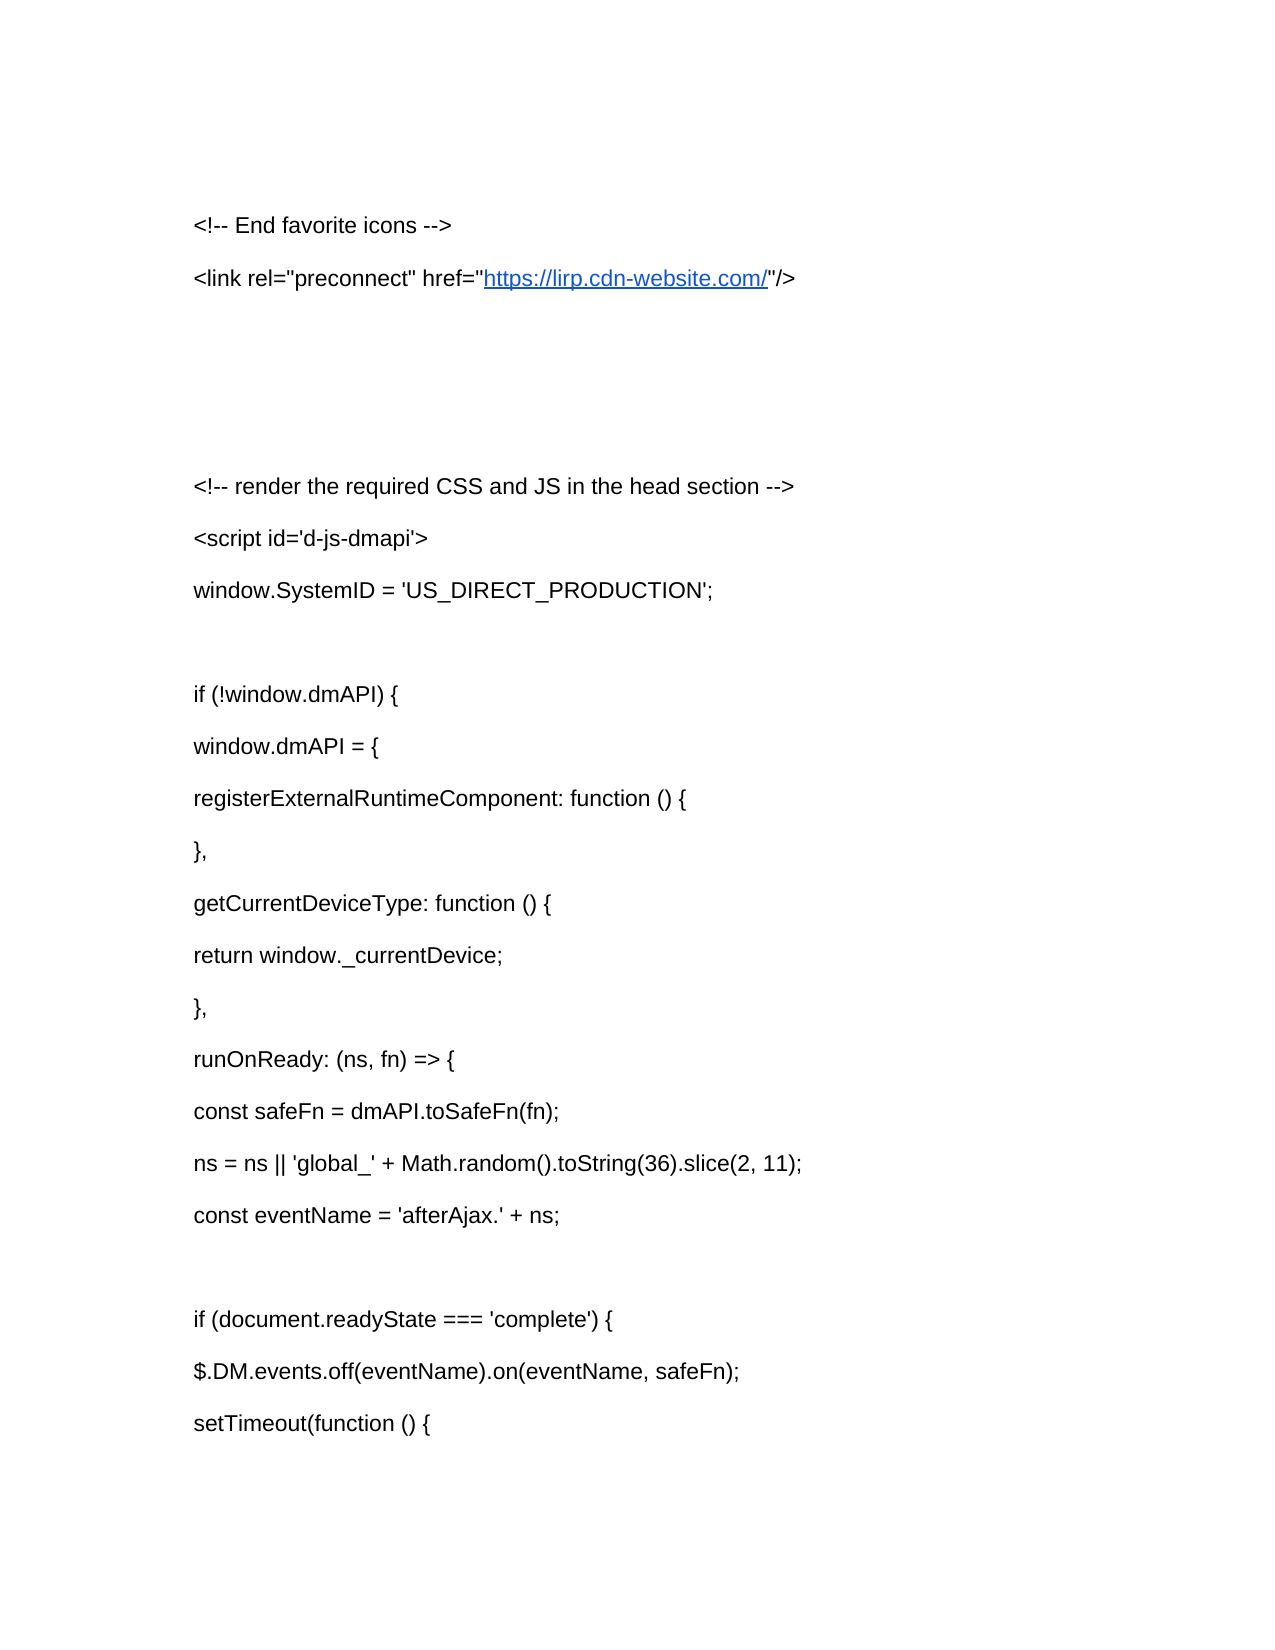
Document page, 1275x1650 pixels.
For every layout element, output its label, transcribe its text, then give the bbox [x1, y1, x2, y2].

table_cell [150, 671, 183, 723]
table_cell }, [183, 983, 1125, 1035]
table_cell [150, 1296, 183, 1348]
table_cell [150, 515, 183, 567]
table_cell [150, 619, 183, 671]
table_cell [183, 358, 1125, 410]
table_cell [150, 1348, 183, 1400]
table_cell [183, 619, 1125, 671]
table_cell runOnReady: (ns, fn) => { [183, 1035, 1125, 1087]
table_cell window.SystemID = 'US_DIRECT_PRODUCTION'; [183, 567, 1125, 619]
table_cell [150, 254, 183, 306]
table_cell [150, 306, 183, 358]
table_cell ns = ns || 'global_' + Math.random().toString(36).slice(2, 11); [183, 1140, 1125, 1192]
table_cell $.DM.events.off(eventName).on(eventName, safeFn); [183, 1348, 1125, 1400]
table_cell const safeFn = dmAPI.toSafeFn(fn); [183, 1088, 1125, 1139]
table_cell [150, 358, 183, 410]
table_cell setTimeout(function () { [183, 1400, 1125, 1452]
table_cell [150, 879, 183, 931]
table_cell [183, 1244, 1125, 1296]
table_cell <!-- End favorite icons --> [183, 202, 1125, 254]
table_cell [150, 1192, 183, 1244]
table_cell [150, 827, 183, 879]
table_cell if (document.readyState === 'complete') { [183, 1296, 1125, 1348]
table_cell <!-- render the required CSS and JS in the head section --> [183, 463, 1125, 514]
table_cell if (!window.dmAPI) { [183, 671, 1125, 723]
table_cell [150, 202, 183, 254]
table_cell registerExternalRuntimeComponent: function () { [183, 775, 1125, 827]
table_cell const eventName = 'afterAjax.' + ns; [183, 1192, 1125, 1244]
table_cell [150, 1140, 183, 1192]
table_cell window.dmAPI = { [183, 723, 1125, 775]
table_cell [150, 1244, 183, 1296]
table_cell [183, 150, 1125, 202]
table_cell <link rel="preconnect" href="https://lirp.cdn-website.com/"/> [183, 254, 1125, 306]
table_cell [150, 931, 183, 983]
table_cell [150, 463, 183, 514]
table_cell return window._currentDevice; [183, 931, 1125, 983]
table_cell [150, 567, 183, 619]
table_cell <script id='d-js-dmapi'> [183, 515, 1125, 567]
table_cell [150, 150, 183, 202]
table_cell [150, 1400, 183, 1452]
table_cell [150, 723, 183, 775]
table_cell [183, 410, 1125, 462]
table_cell getCurrentDeviceType: function () { [183, 879, 1125, 931]
table_cell }, [183, 827, 1125, 879]
table_cell [150, 775, 183, 827]
table_cell [183, 306, 1125, 358]
table_cell [150, 410, 183, 462]
table_cell [150, 1088, 183, 1139]
table_cell [150, 983, 183, 1035]
table_cell [150, 1035, 183, 1087]
